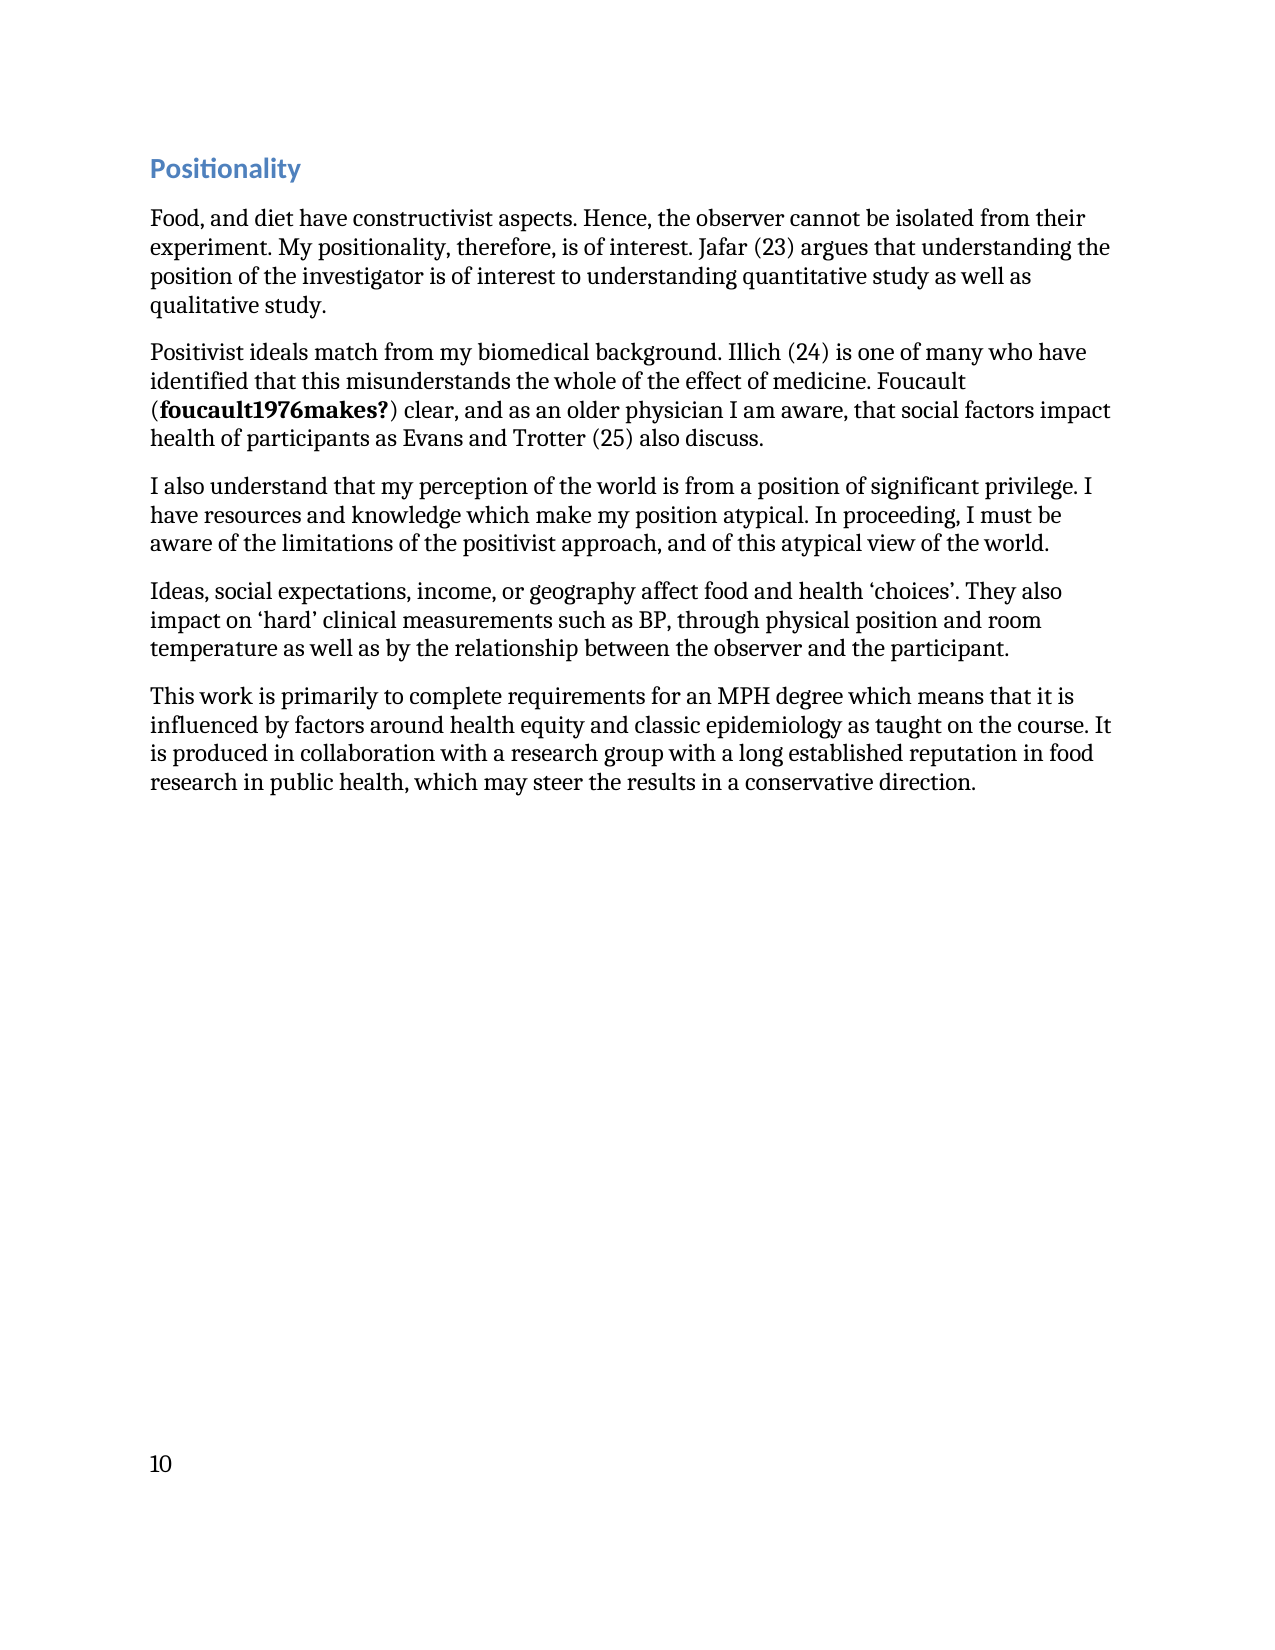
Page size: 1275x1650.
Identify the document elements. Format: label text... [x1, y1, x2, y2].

text I also understand that my perception of the world is from a position of significant privilege. I have resources and knowledge which make my position atypical. In proceeding, I must be aware of the limitations of the positivist approach, and of this atypical view of the world. [150, 472, 1125, 558]
text Food, and diet have constructivist aspects. Hence, the observer cannot be isolated from their experiment. My positionality, therefore, is of interest. Jafar (23) argues that understanding the position of the investigator is of interest to understanding quantitative study as well as qualitative study. [150, 204, 1125, 319]
text Positivist ideals match from my biomedical background. Illich (24) is one of many who have identified that this misunderstands the whole of the effect of medicine. Foucault (foucault1976makes?) clear, and as an older physician I am aware, that social factors impact health of participants as Evans and Trotter (25) also discuss. [150, 338, 1125, 453]
text Ideas, social expectations, income, or geography affect food and health ‘choices’. They also impact on ‘hard’ clinical measurements such as BP, through physical position and room temperature as well as by the relationship between the observer and the participant. [150, 577, 1125, 663]
subtitle Positionality [150, 150, 1125, 186]
text This work is primarily to complete requirements for an MPH degree which means that it is influenced by factors around health equity and classic epidemiology as taught on the course. It is produced in collaboration with a research group with a long established reputation in food research in public health, which may steer the results in a conservative direction. [150, 682, 1125, 797]
